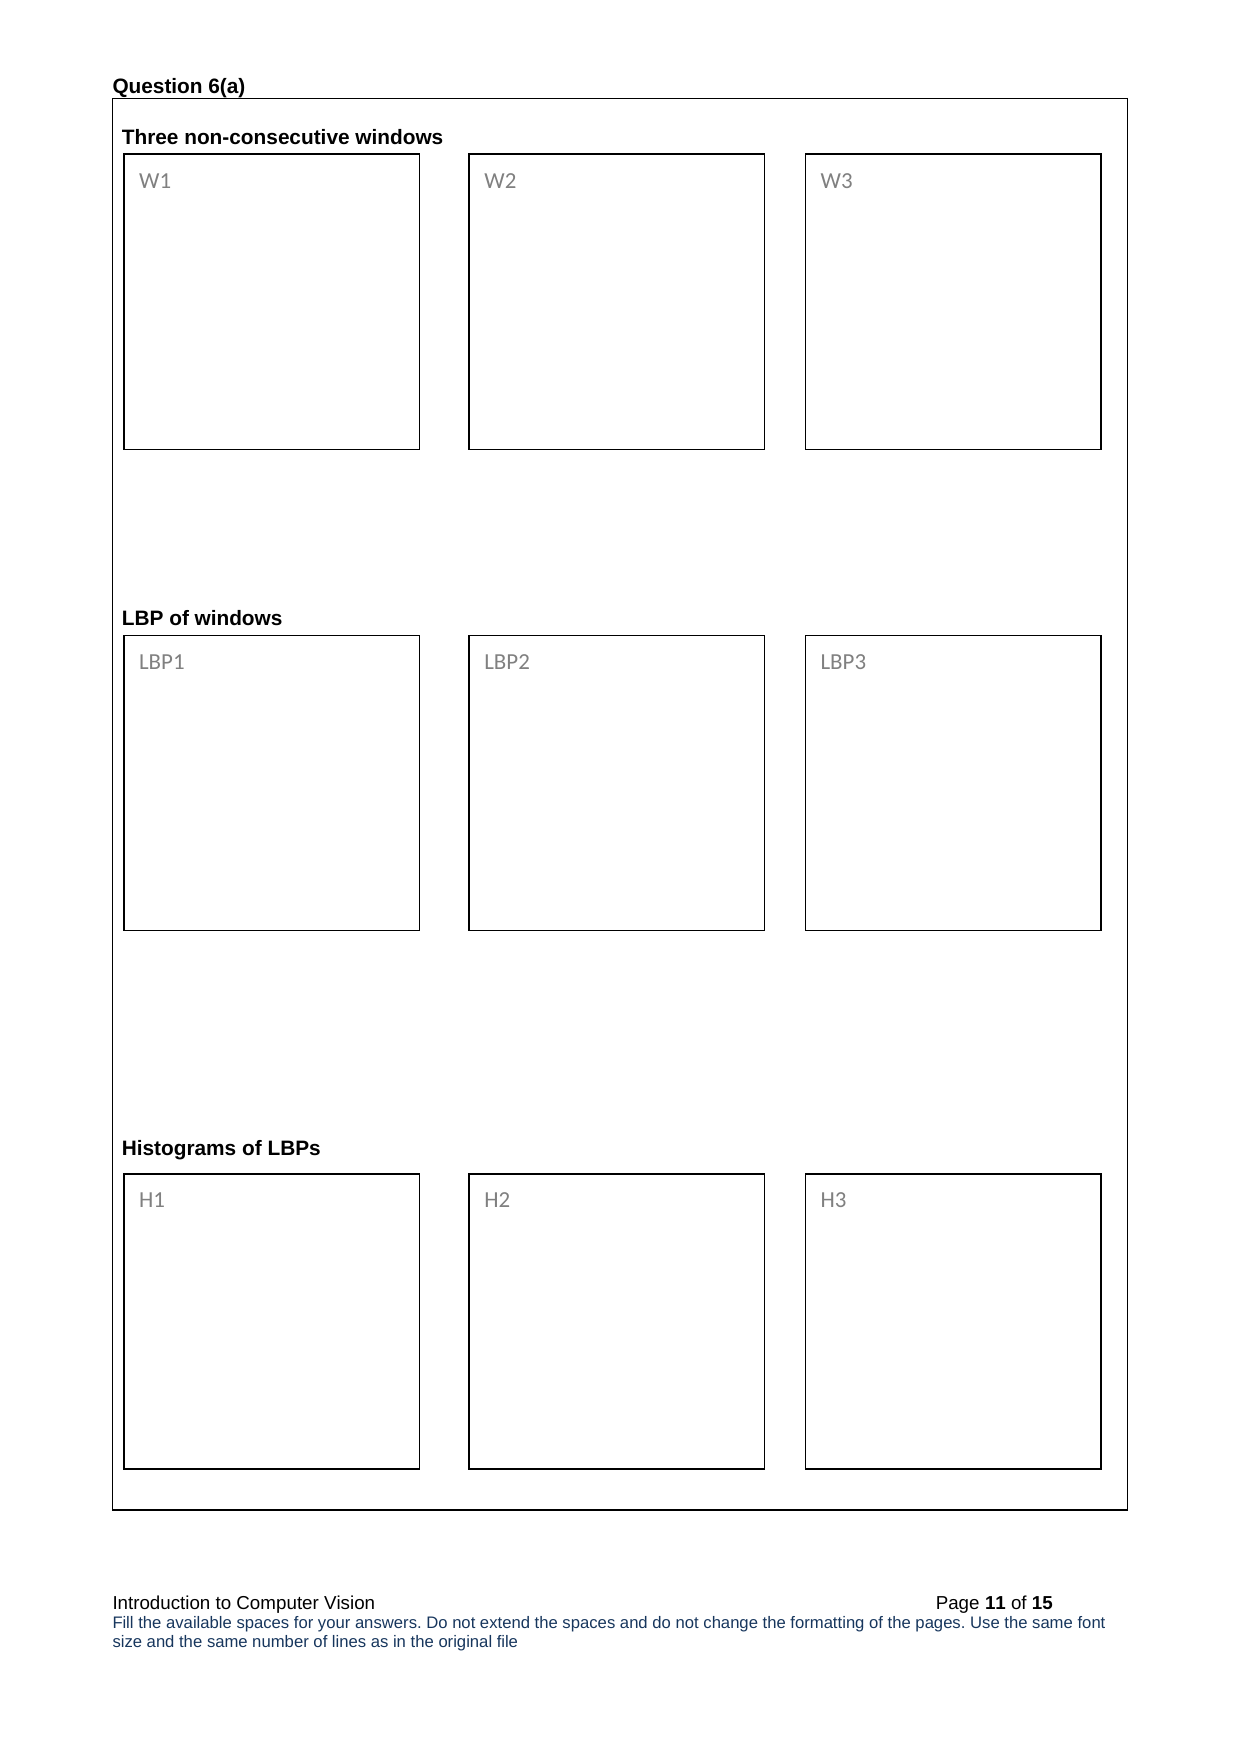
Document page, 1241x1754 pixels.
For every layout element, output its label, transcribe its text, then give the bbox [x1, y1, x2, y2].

text Question 6(a) [112, 74, 1128, 98]
text Three non-consecutive windows [113, 122, 1127, 149]
text Histograms of LBPs [113, 1132, 1127, 1159]
text LBP of windows [113, 603, 1127, 630]
